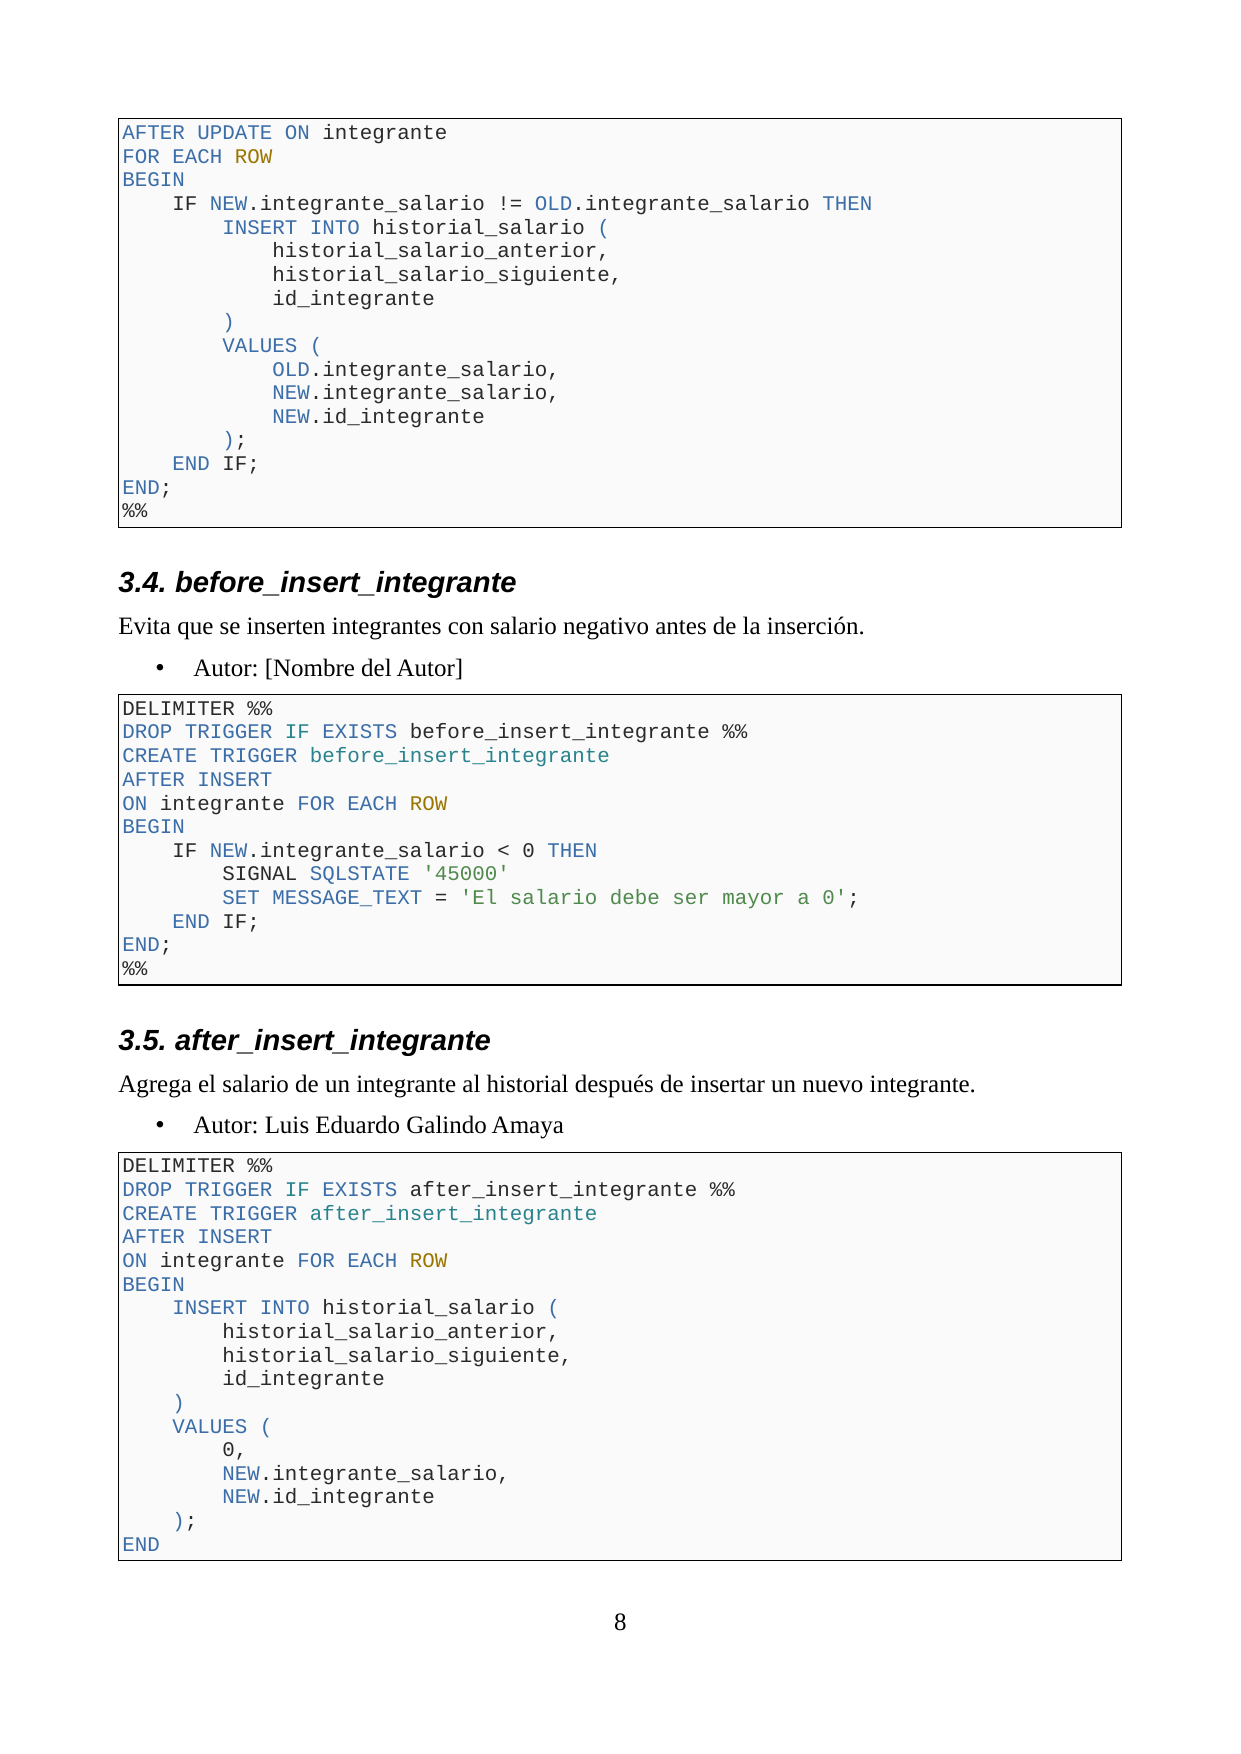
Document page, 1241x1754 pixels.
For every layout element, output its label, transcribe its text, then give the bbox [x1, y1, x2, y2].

text id_integrante [119, 1364, 1121, 1388]
text %% [119, 496, 1121, 527]
text IF NEW.integrante_salario < 0 THEN [119, 836, 1121, 859]
text END; [119, 930, 1121, 954]
text FOR EACH ROW [119, 142, 1121, 165]
text VALUES ( [119, 1412, 1121, 1435]
subtitle before_insert_integrante [118, 565, 1122, 599]
text ON integrante FOR EACH ROW [119, 788, 1121, 812]
text CREATE TRIGGER before_insert_integrante [119, 741, 1121, 765]
subtitle after_insert_integrante [118, 1023, 1122, 1057]
list Autor: [Nombre del Autor] [156, 653, 1122, 681]
text BEGIN [119, 165, 1121, 189]
text OLD.integrante_salario, [119, 354, 1121, 378]
text DROP TRIGGER IF EXISTS after_insert_integrante %% [119, 1175, 1121, 1199]
text END; [119, 473, 1121, 496]
text END [119, 1530, 1121, 1560]
text VALUES ( [119, 331, 1121, 354]
text SET MESSAGE_TEXT = 'El salario debe ser mayor a 0'; [119, 883, 1121, 907]
text NEW.id_integrante [119, 1483, 1121, 1506]
text historial_salario_anterior, [119, 1317, 1121, 1341]
text historial_salario_siguiente, [119, 260, 1121, 284]
text IF NEW.integrante_salario != OLD.integrante_salario THEN [119, 189, 1121, 213]
text historial_salario_anterior, [119, 236, 1121, 260]
text Agrega el salario de un integrante al historial después de insertar un nuevo integrante. [118, 1069, 1122, 1098]
text Evita que se inserten integrantes con salario negativo antes de la inserción. [118, 611, 1122, 640]
text AFTER UPDATE ON integrante [119, 119, 1121, 142]
text ON integrante FOR EACH ROW [119, 1246, 1121, 1270]
text AFTER INSERT [119, 765, 1121, 788]
text 0, [119, 1435, 1121, 1459]
text BEGIN [119, 812, 1121, 836]
text AFTER INSERT [119, 1222, 1121, 1246]
text %% [119, 954, 1121, 984]
text DELIMITER %% [119, 695, 1121, 718]
text BEGIN [119, 1270, 1121, 1293]
text ) [119, 307, 1121, 331]
text INSERT INTO historial_salario ( [119, 1293, 1121, 1317]
text CREATE TRIGGER after_insert_integrante [119, 1199, 1121, 1222]
text ); [119, 1506, 1121, 1530]
text INSERT INTO historial_salario ( [119, 213, 1121, 236]
text DROP TRIGGER IF EXISTS before_insert_integrante %% [119, 718, 1121, 741]
text NEW.integrante_salario, [119, 1459, 1121, 1483]
text id_integrante [119, 284, 1121, 307]
text ) [119, 1388, 1121, 1412]
text SIGNAL SQLSTATE '45000' [119, 859, 1121, 883]
text END IF; [119, 449, 1121, 473]
text DELIMITER %% [119, 1153, 1121, 1175]
text NEW.integrante_salario, [119, 378, 1121, 402]
text ); [119, 426, 1121, 449]
text NEW.id_integrante [119, 402, 1121, 426]
text historial_salario_siguiente, [119, 1341, 1121, 1364]
text END IF; [119, 907, 1121, 930]
list Autor: Luis Eduardo Galindo Amaya [156, 1110, 1122, 1139]
